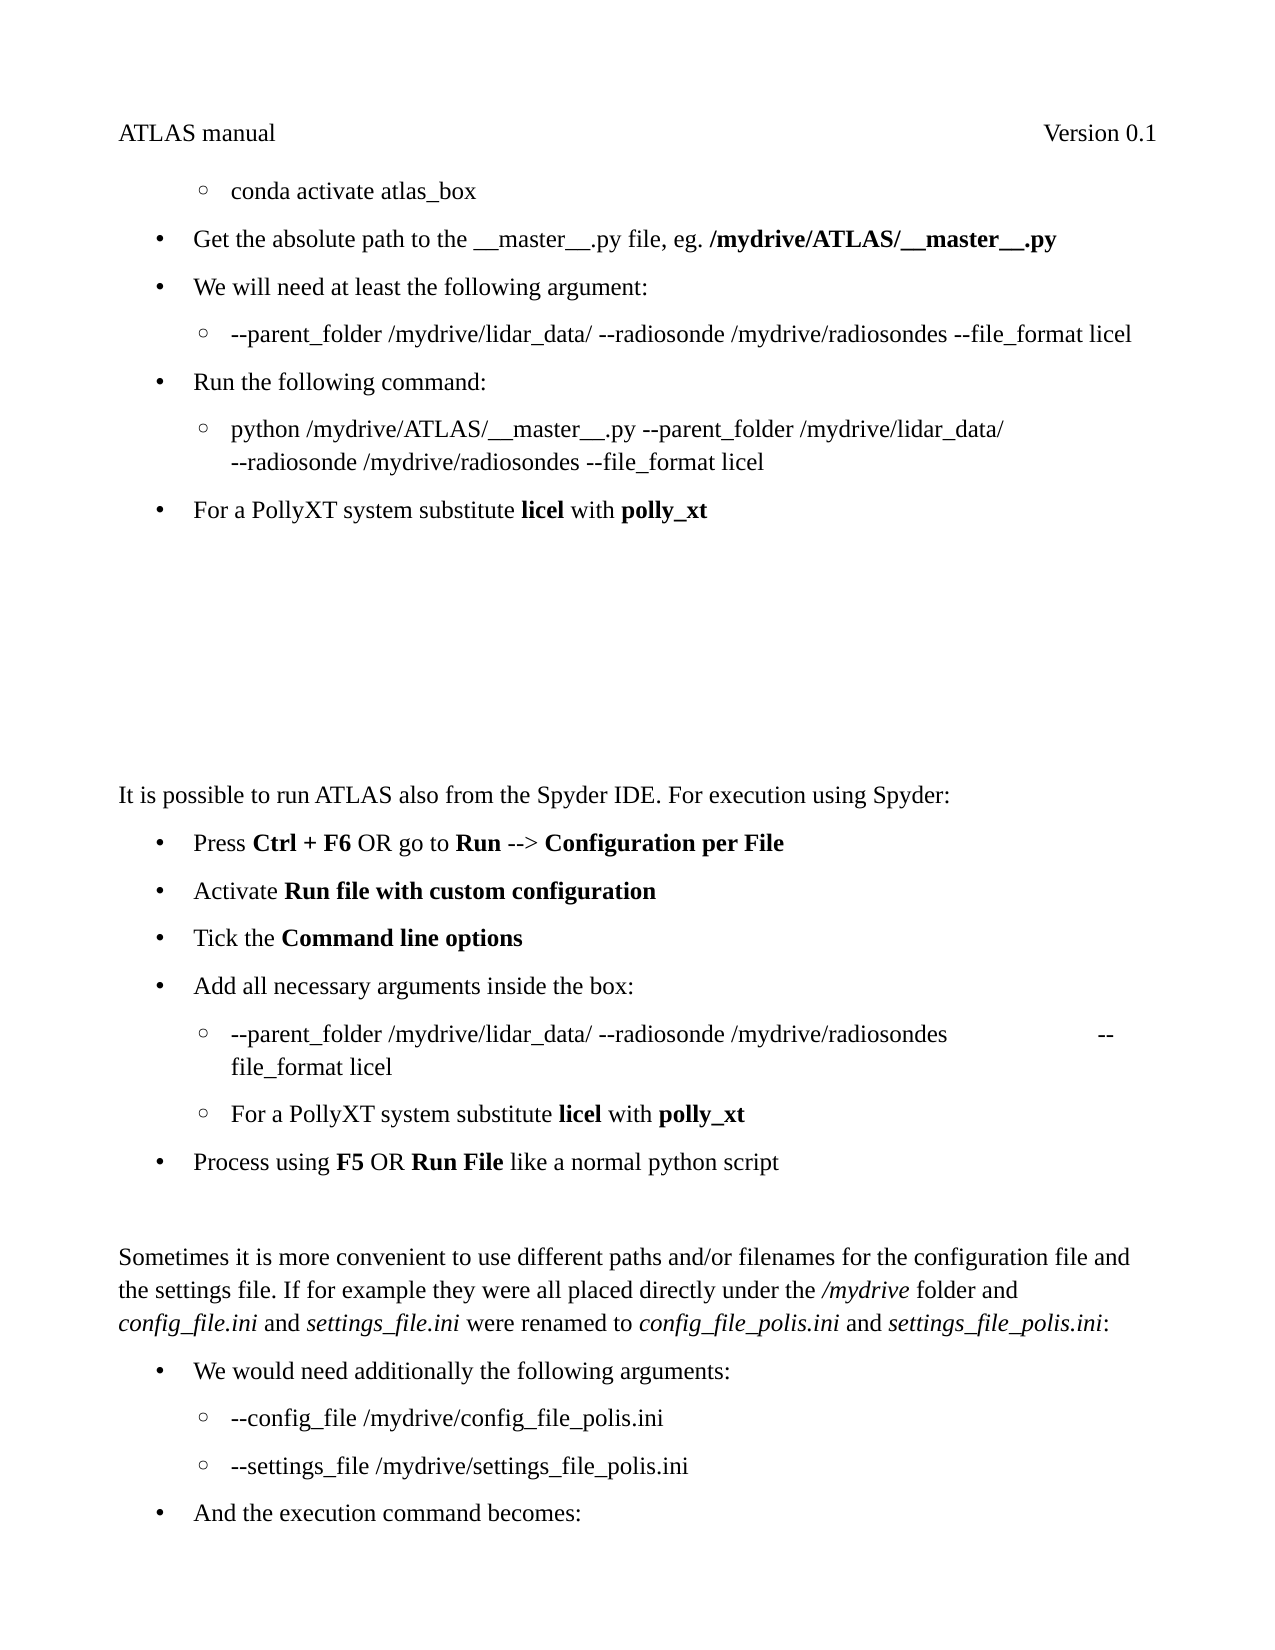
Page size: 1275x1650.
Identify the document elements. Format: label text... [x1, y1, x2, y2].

list Activate Run file with custom configuration [156, 876, 1157, 904]
list --settings_file /mydrive/settings_file_polis.ini [193, 1451, 1157, 1480]
list Add all necessary arguments inside the box: [156, 971, 1157, 1000]
list --parent_folder /mydrive/lidar_data/ --radiosonde /mydrive/radiosondes --file_format licel [193, 319, 1157, 348]
list For a PollyXT system substitute licel with polly_xt [156, 495, 1157, 524]
text It is possible to run ATLAS also from the Spyder IDE. For execution using Spyder: [118, 781, 1157, 809]
list We will need at least the following argument: [156, 272, 1157, 300]
list --config_file /mydrive/config_file_polis.ini [193, 1403, 1157, 1432]
list conda activate atlas_box [193, 176, 1157, 205]
list Run the following command: [156, 367, 1157, 396]
list Process using F5 OR Run File like a normal python script [156, 1147, 1157, 1176]
list python /mydrive/ATLAS/__master__.py --parent_folder /mydrive/lidar_data/ --radiosonde /mydrive/radiosondes --file_format licel [193, 414, 1157, 476]
list And the execution command becomes: [156, 1498, 1157, 1527]
list Press Ctrl + F6 OR go to Run --> Configuration per File [156, 828, 1157, 857]
list We would need additionally the following arguments: [156, 1356, 1157, 1384]
list Tick the Command line options [156, 923, 1157, 952]
text Sometimes it is more convenient to use different paths and/or filenames for the configuration file and the settings file. If for example they were all placed directly under the /mydrive folder and config_file.ini and settings_file.ini were renamed to config_file_polis.ini and settings_file_polis.ini: [118, 1242, 1157, 1337]
list For a PollyXT system substitute licel with polly_xt [193, 1099, 1157, 1128]
list Get the absolute path to the __master__.py file, eg. /mydrive/ATLAS/__master__.py [156, 224, 1157, 253]
list --parent_folder /mydrive/lidar_data/ --radiosonde /mydrive/radiosondes --file_format licel [193, 1019, 1157, 1080]
